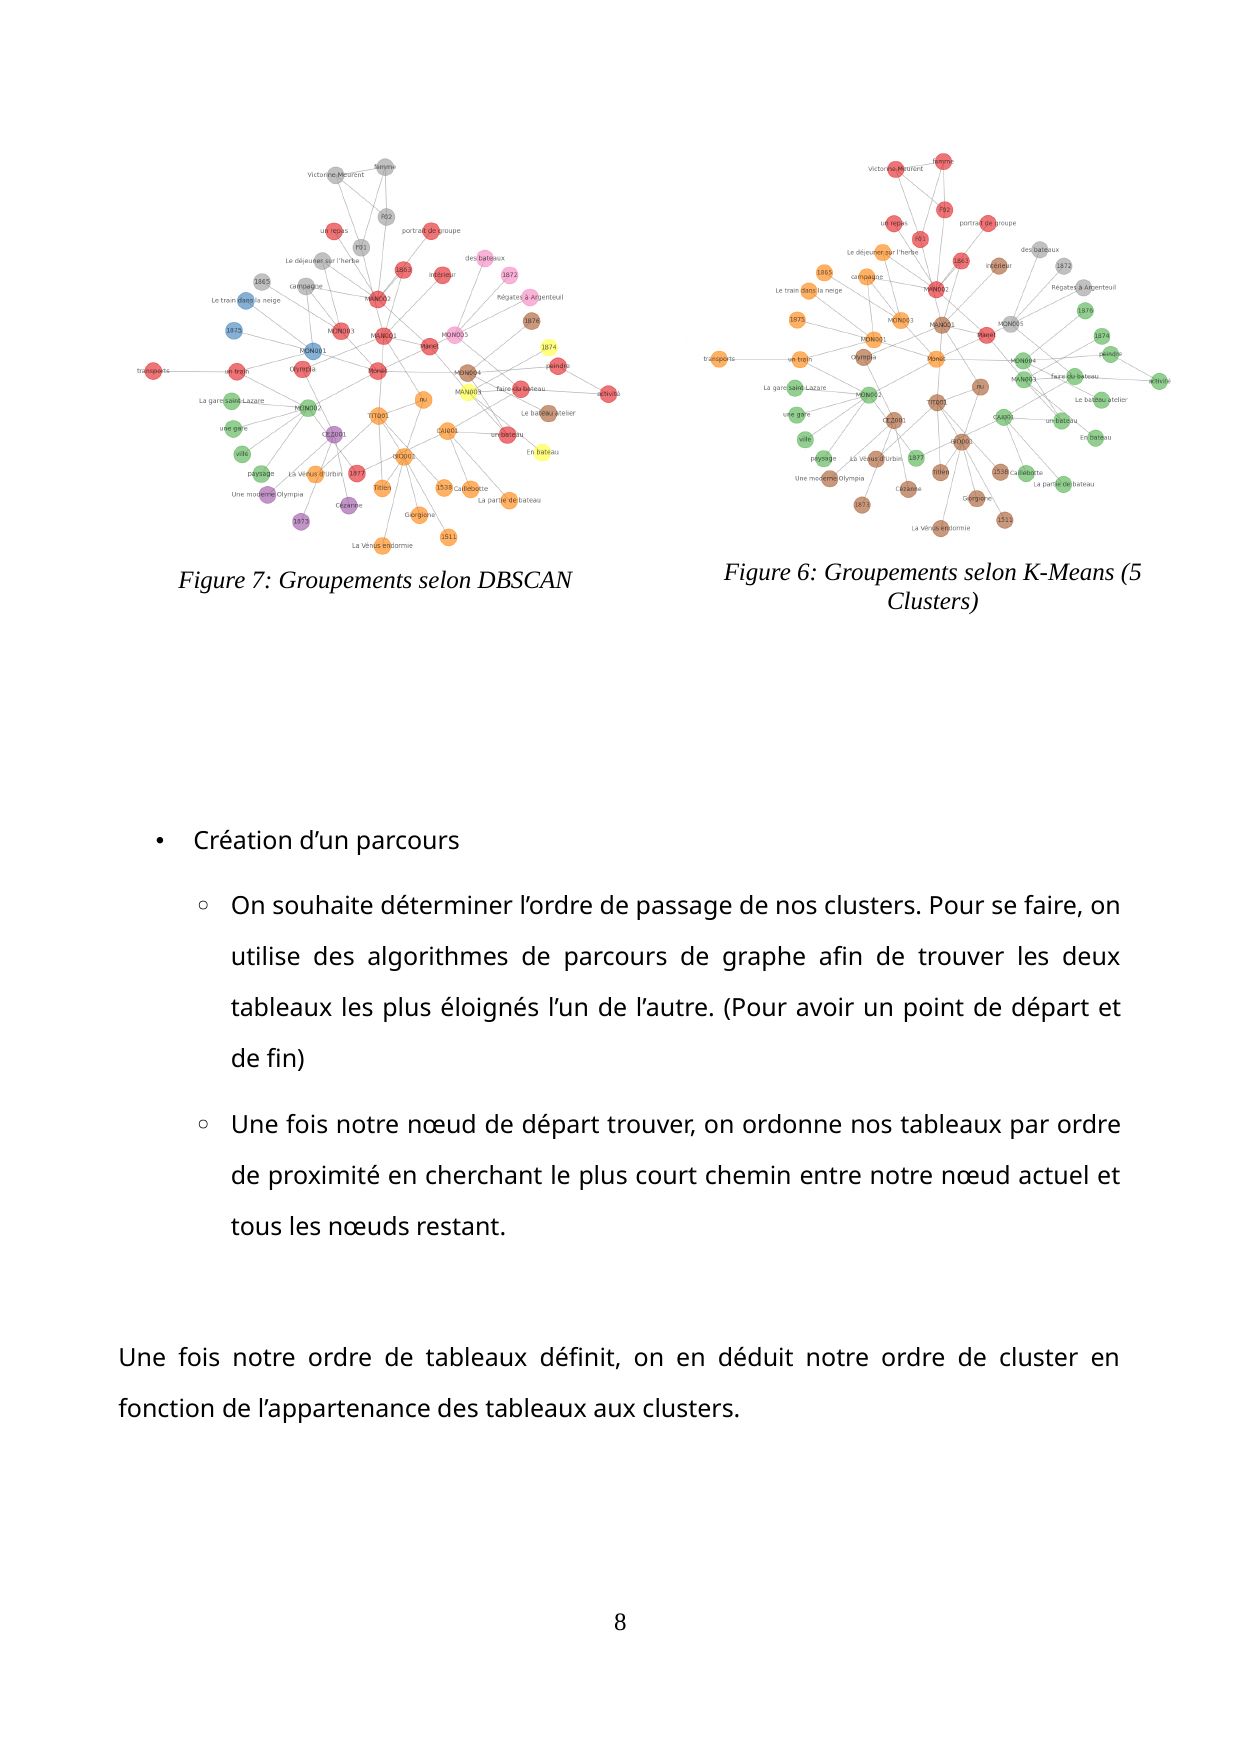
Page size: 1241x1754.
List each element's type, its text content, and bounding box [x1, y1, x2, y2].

text Une fois notre ordre de tableaux définit, on en déduit notre ordre de cluster en fonction de l’appartenance des tableaux aux clusters. [118, 1340, 1122, 1425]
list Création d’un parcours [156, 822, 1122, 856]
picture [683, 130, 1185, 558]
list Une fois notre nœud de départ trouver, on ordonne nos tableaux par ordre de proximité en cherchant le plus court chemin entre notre nœud actuel et tous les nœuds restant. [193, 1107, 1122, 1243]
list On souhaite déterminer l’ordre de passage de nos clusters. Pour se faire, on utilise des algorithmes de parcours de graphe afin de trouver les deux tableaux les plus éloignés l’un de l’autre. (Pour avoir un point de départ et de fin) [193, 888, 1122, 1075]
text Figure 6: Groupements selon K-Means (5 Clusters) [683, 558, 1184, 615]
text Figure 7: Groupements selon DBSCAN [125, 565, 627, 593]
picture [125, 141, 628, 565]
